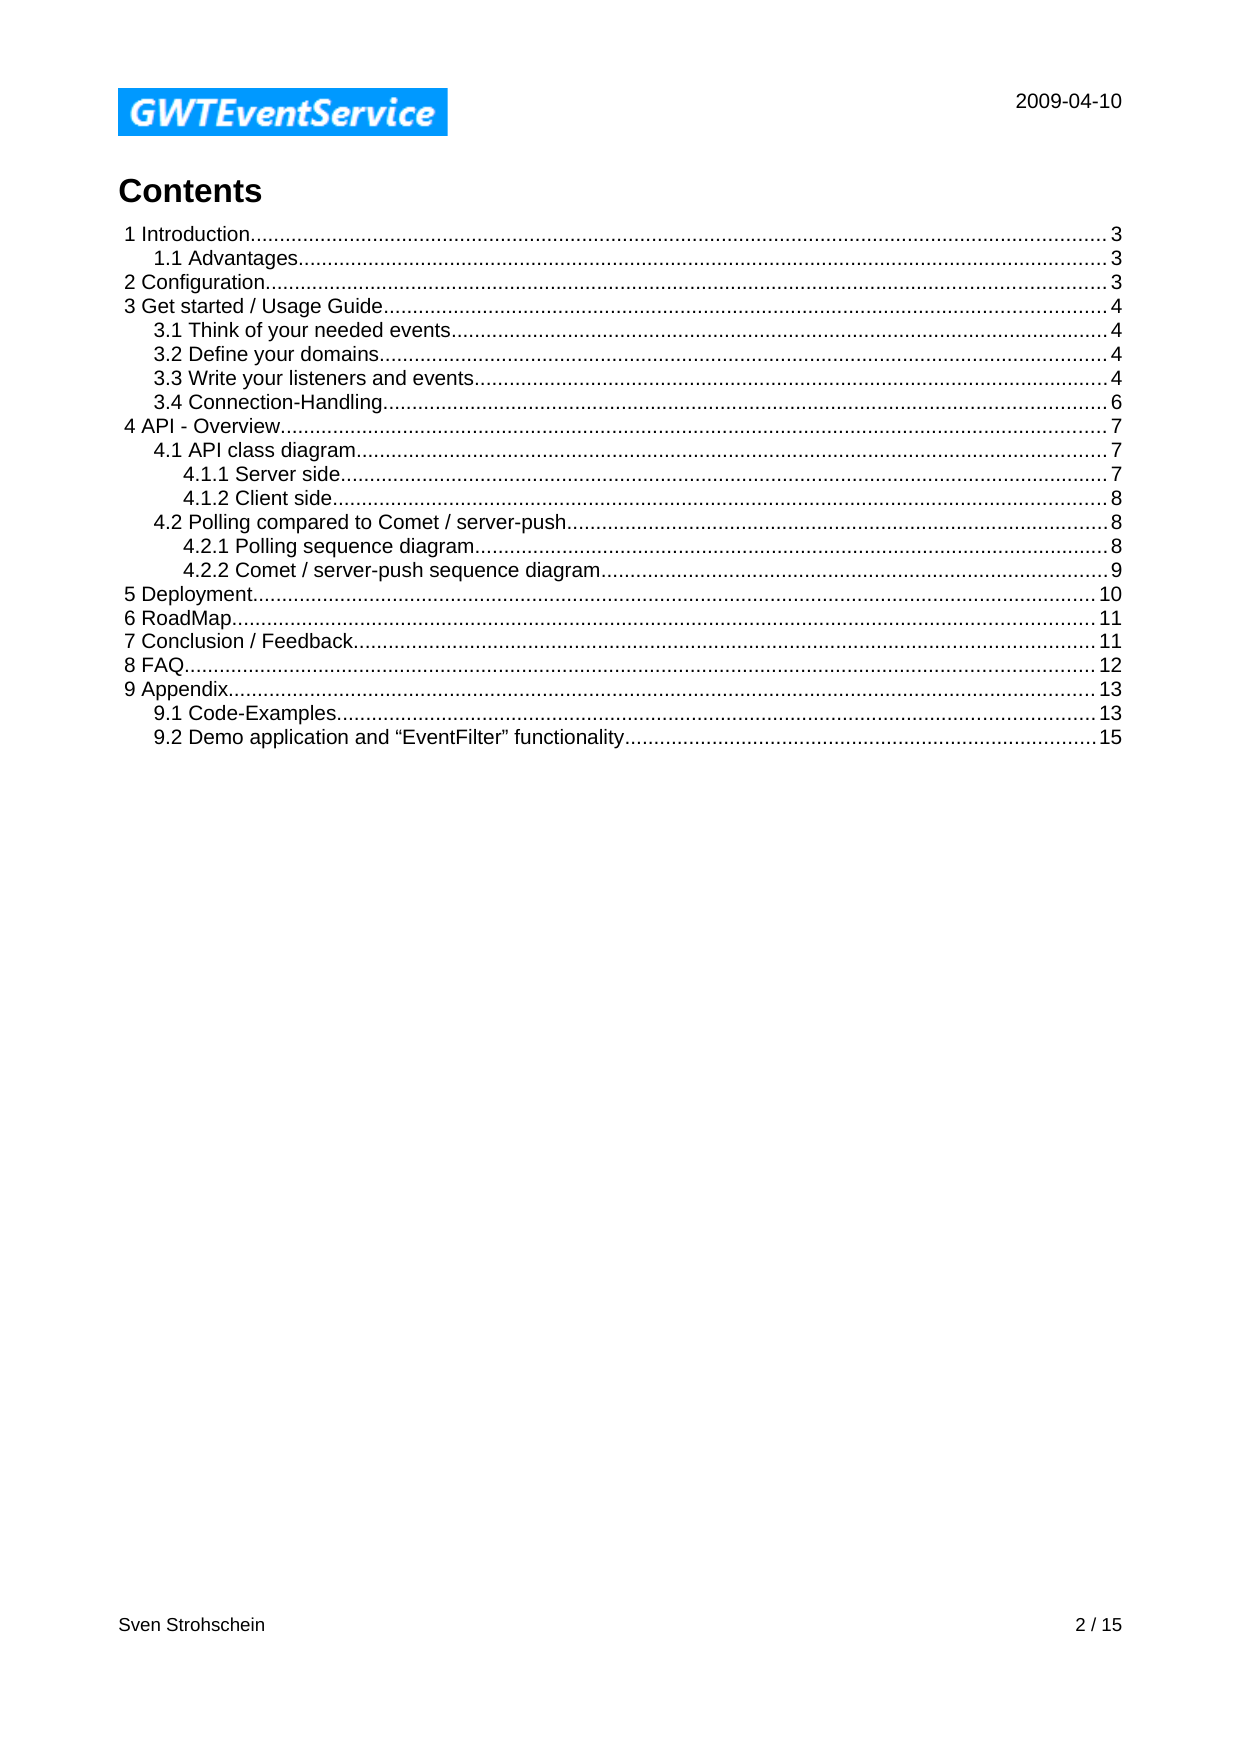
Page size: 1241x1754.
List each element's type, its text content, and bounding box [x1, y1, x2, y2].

text 4.1.1 Server side 7 [177, 462, 1122, 486]
text 5 Deployment 10 [118, 581, 1122, 605]
text 1.1 Advantages 3 [148, 246, 1122, 270]
text 3.4 Connection-Handling 6 [148, 390, 1122, 414]
text 9 Appendix 13 [118, 677, 1122, 701]
text 3.1 Think of your needed events 4 [148, 318, 1122, 342]
text 6 RoadMap 11 [118, 605, 1122, 629]
text 8 FAQ 12 [118, 653, 1122, 677]
text 1 Introduction 3 [118, 222, 1122, 246]
text 4.2.1 Polling sequence diagram 8 [177, 533, 1122, 557]
text 7 Conclusion / Feedback 11 [118, 629, 1122, 653]
text 3.2 Define your domains 4 [148, 342, 1122, 366]
text 3.3 Write your listeners and events 4 [148, 366, 1122, 390]
text 2 Configuration 3 [118, 270, 1122, 294]
text 4.1 API class diagram 7 [148, 438, 1122, 462]
text 9.2 Demo application and “EventFilter” functionality 15 [148, 725, 1122, 749]
subtitle Contents [118, 171, 1122, 209]
picture [118, 88, 448, 136]
text 4.2 Polling compared to Comet / server-push 8 [148, 509, 1122, 533]
text 3 Get started / Usage Guide 4 [118, 294, 1122, 318]
text 4.1.2 Client side 8 [177, 486, 1122, 509]
text 9.1 Code-Examples 13 [148, 701, 1122, 725]
text 4 API - Overview 7 [118, 414, 1122, 438]
text 4.2.2 Comet / server-push sequence diagram 9 [177, 557, 1122, 581]
